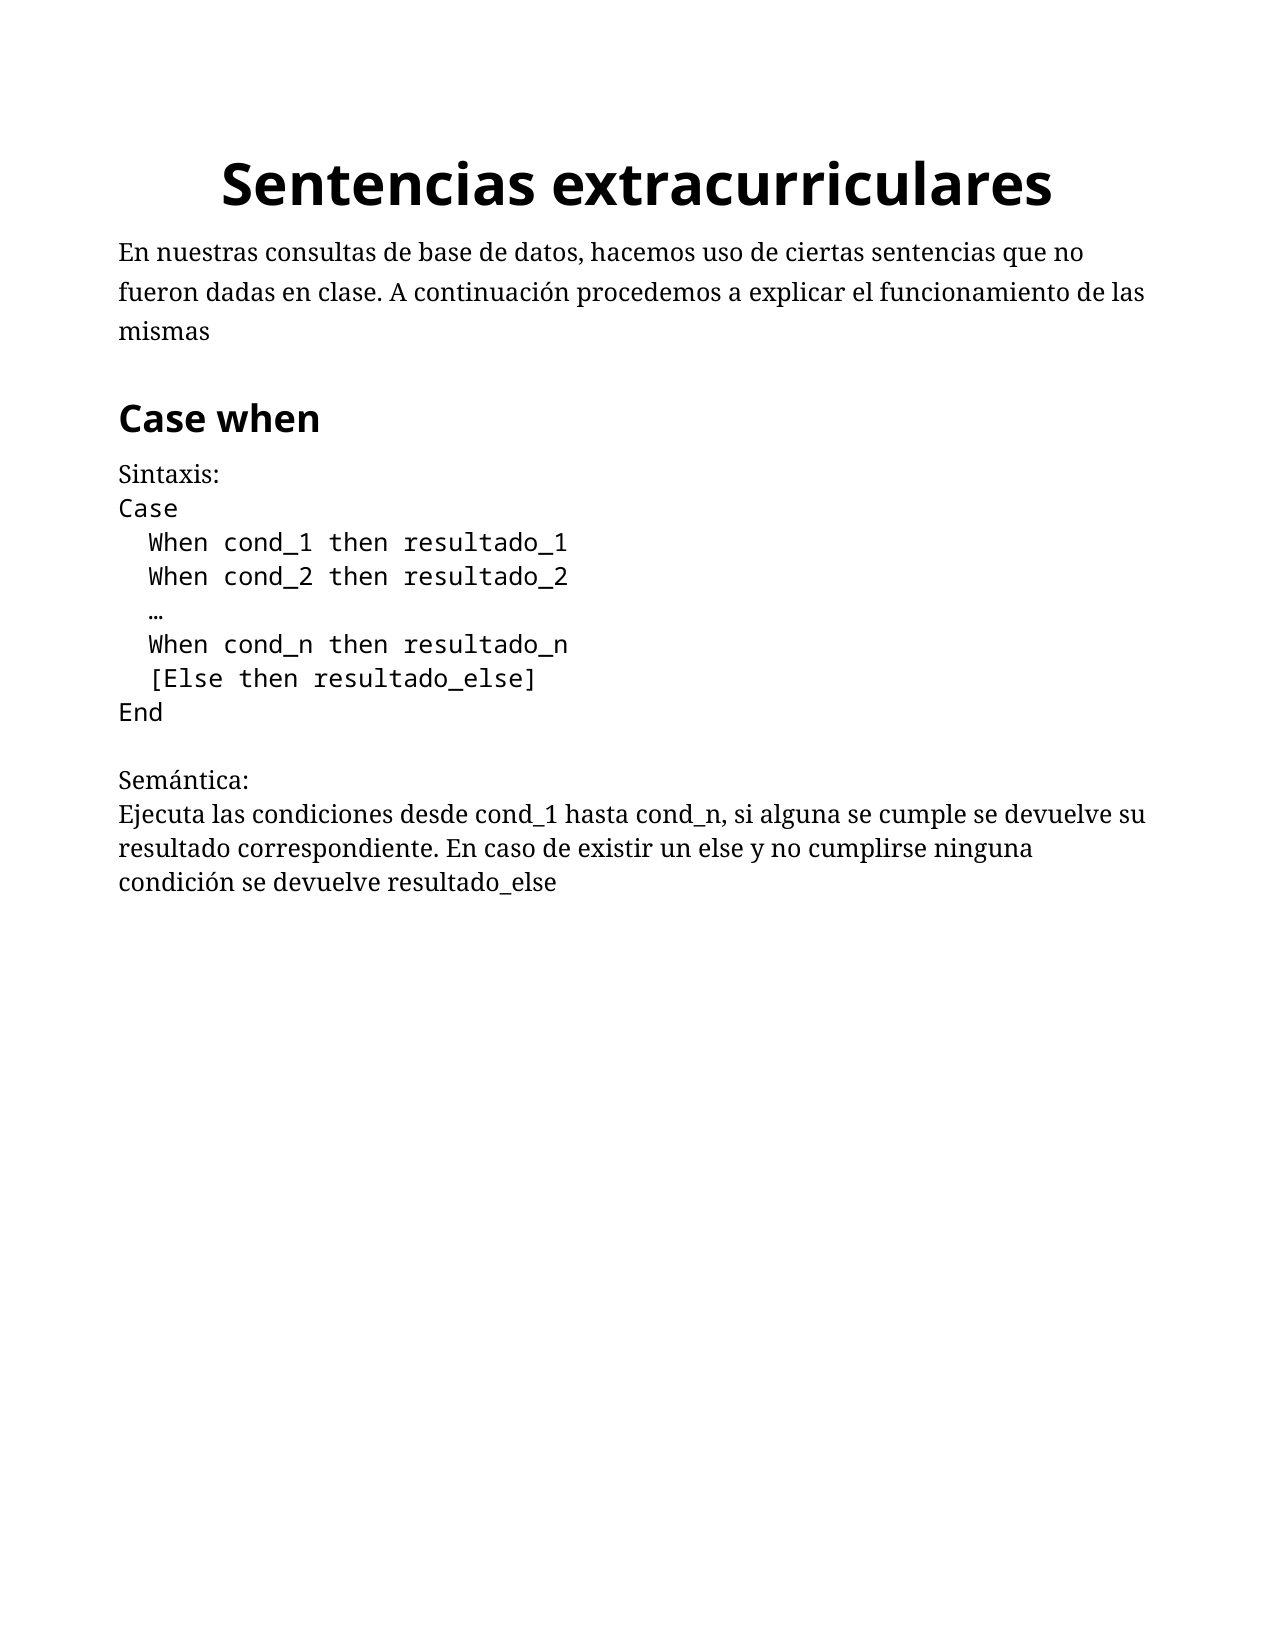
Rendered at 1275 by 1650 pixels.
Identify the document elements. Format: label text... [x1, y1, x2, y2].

subtitle Case when [118, 392, 1157, 444]
text Sintaxis: [118, 456, 1157, 490]
text [Else then resultado_else] [118, 661, 1157, 695]
text When cond_2 then resultado_2 … When cond_n then resultado_n [118, 558, 1157, 661]
text End Semántica: Ejecuta las condiciones desde cond_1 hasta cond_n, si alguna se cumple se devuelve su resultado correspondiente. En caso de existir un else y no cumplirse ninguna condición se devuelve resultado_else [118, 695, 1157, 899]
text En nuestras consultas de base de datos, hacemos uso de ciertas sentencias que no fueron dadas en clase. A continuación procedemos a explicar el funcionamiento de las mismas [118, 235, 1157, 347]
text Case When cond_1 then resultado_1 [118, 490, 1157, 558]
title Sentencias extracurriculares [118, 143, 1157, 223]
